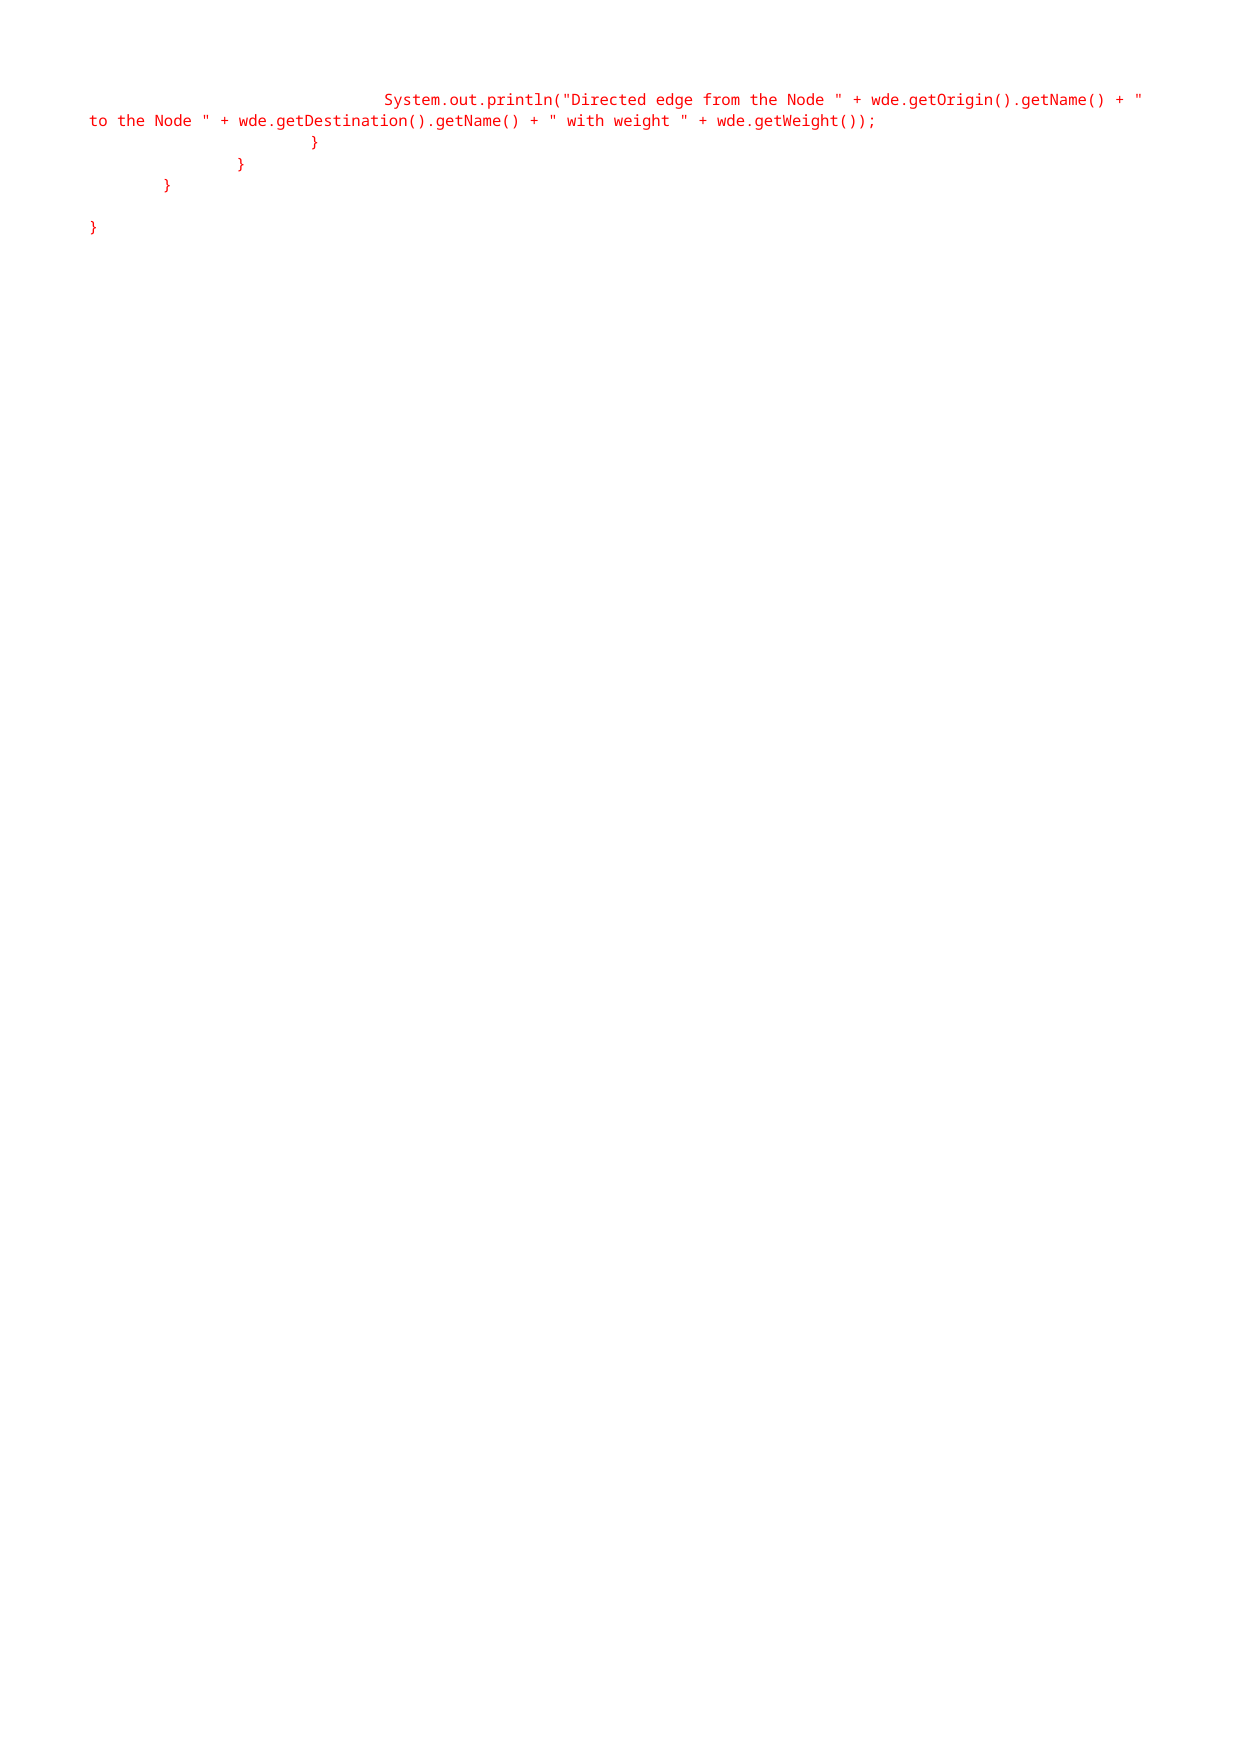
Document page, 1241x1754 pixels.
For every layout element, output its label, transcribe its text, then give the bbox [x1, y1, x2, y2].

text System.out.println("Directed edge from the Node " + wde.getOrigin().getName() + " to the Node " + wde.getDestination().getName() + " with weight " + wde.getWeight()); [89, 89, 1151, 131]
text } [89, 216, 1151, 237]
text } [89, 174, 1151, 195]
text } [89, 131, 1151, 152]
text } [89, 152, 1151, 174]
